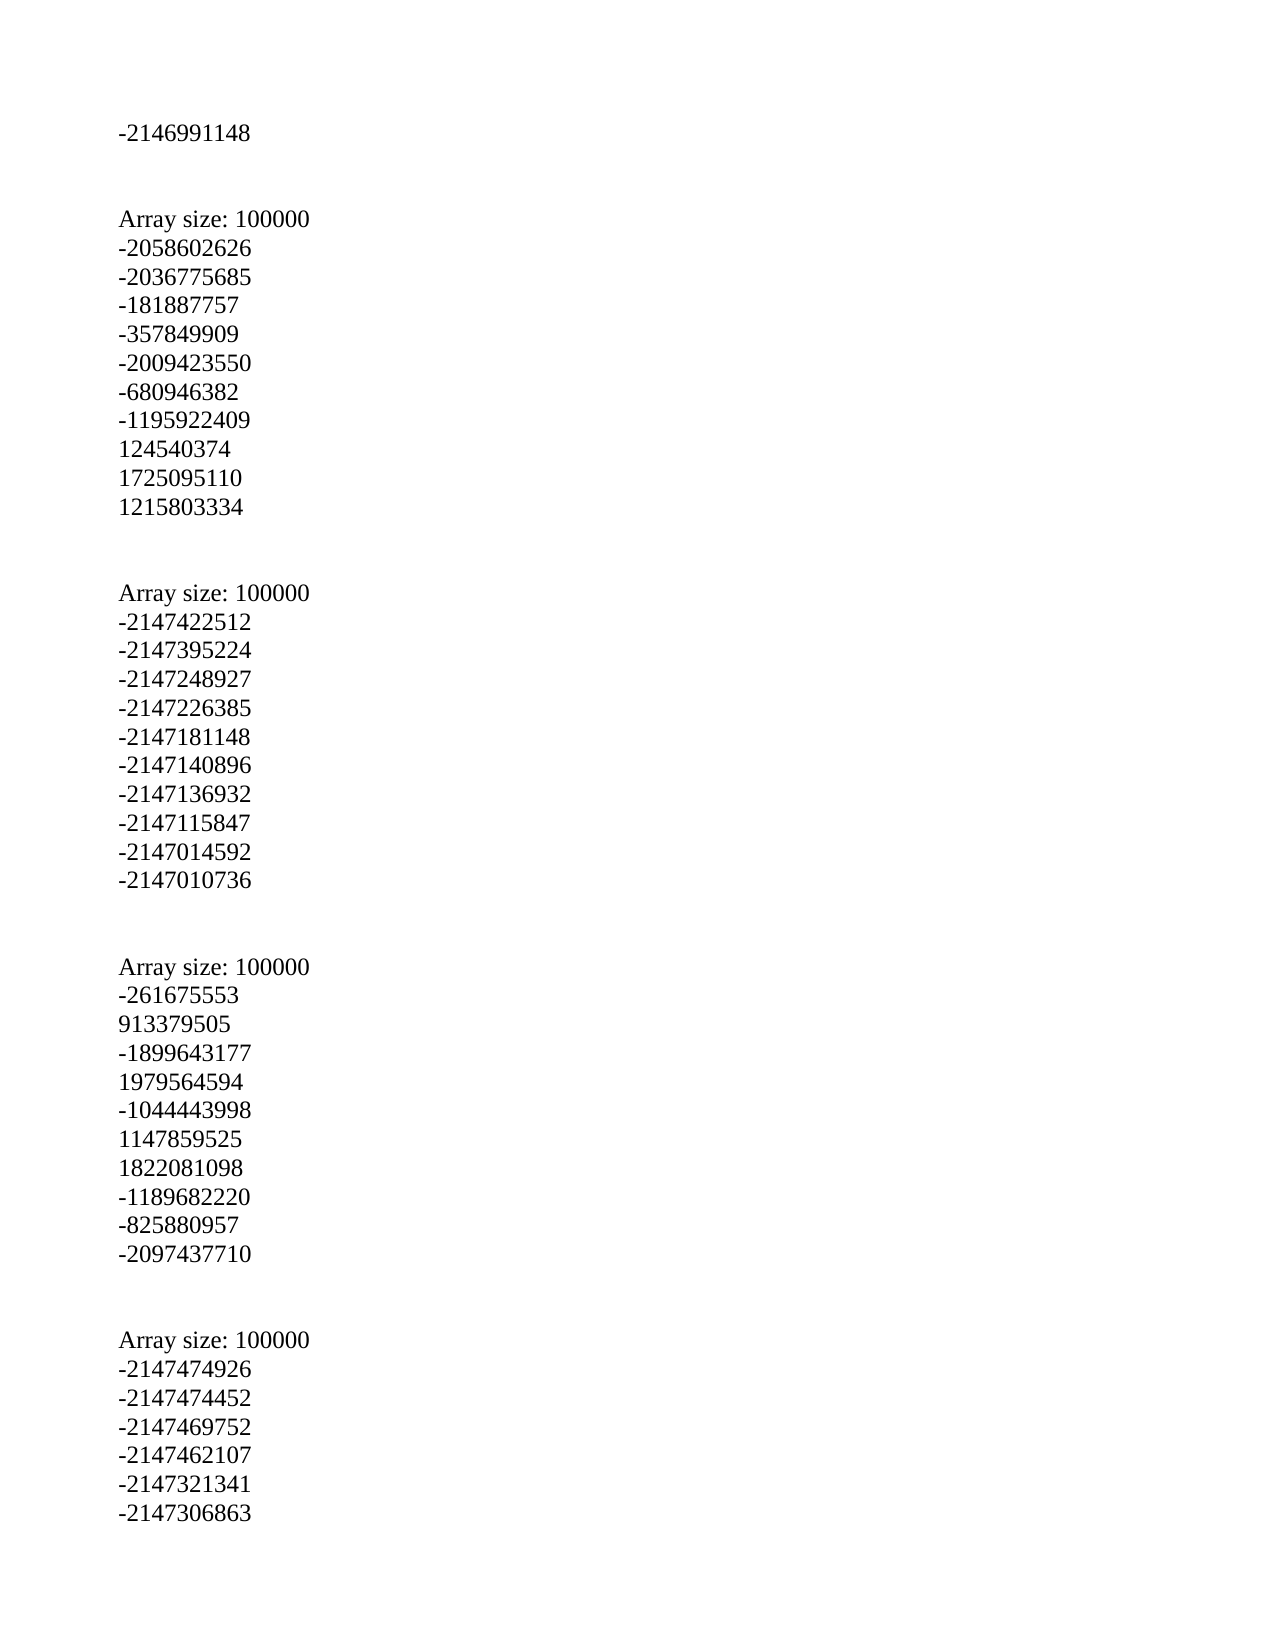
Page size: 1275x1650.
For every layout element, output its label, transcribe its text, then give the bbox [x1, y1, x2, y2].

text Array size: 100000 [118, 204, 1157, 233]
text -2147248927 [118, 664, 1157, 693]
text 1215803334 [118, 492, 1157, 521]
text 124540374 [118, 434, 1157, 463]
text 1979564594 [118, 1067, 1157, 1096]
text -2147306863 [118, 1498, 1157, 1527]
text -2147474926 [118, 1354, 1157, 1383]
text 1725095110 [118, 463, 1157, 492]
text -2058602626 [118, 233, 1157, 262]
text -2147010736 [118, 866, 1157, 894]
text 1147859525 [118, 1124, 1157, 1153]
text -2147321341 [118, 1469, 1157, 1498]
text -2147422512 [118, 607, 1157, 636]
text Array size: 100000 [118, 1326, 1157, 1354]
text -2147469752 [118, 1412, 1157, 1441]
text -680946382 [118, 377, 1157, 406]
text -2147140896 [118, 751, 1157, 779]
text -2147474452 [118, 1383, 1157, 1412]
text -357849909 [118, 319, 1157, 348]
text -2147395224 [118, 636, 1157, 664]
text -1195922409 [118, 406, 1157, 434]
text 1822081098 [118, 1153, 1157, 1182]
text -2147462107 [118, 1441, 1157, 1469]
text -1189682220 [118, 1182, 1157, 1211]
text -2147115847 [118, 808, 1157, 837]
text -1044443998 [118, 1096, 1157, 1124]
text -2146991148 [118, 118, 1157, 147]
text Array size: 100000 [118, 952, 1157, 981]
text -1899643177 [118, 1038, 1157, 1067]
text 913379505 [118, 1009, 1157, 1038]
text Array size: 100000 [118, 578, 1157, 607]
text -2147014592 [118, 837, 1157, 866]
text -2097437710 [118, 1239, 1157, 1268]
text -2147136932 [118, 779, 1157, 808]
text -2147181148 [118, 722, 1157, 751]
text -825880957 [118, 1211, 1157, 1239]
text -2036775685 [118, 262, 1157, 291]
text -181887757 [118, 291, 1157, 319]
text -261675553 [118, 981, 1157, 1009]
text -2147226385 [118, 693, 1157, 722]
text -2009423550 [118, 348, 1157, 377]
